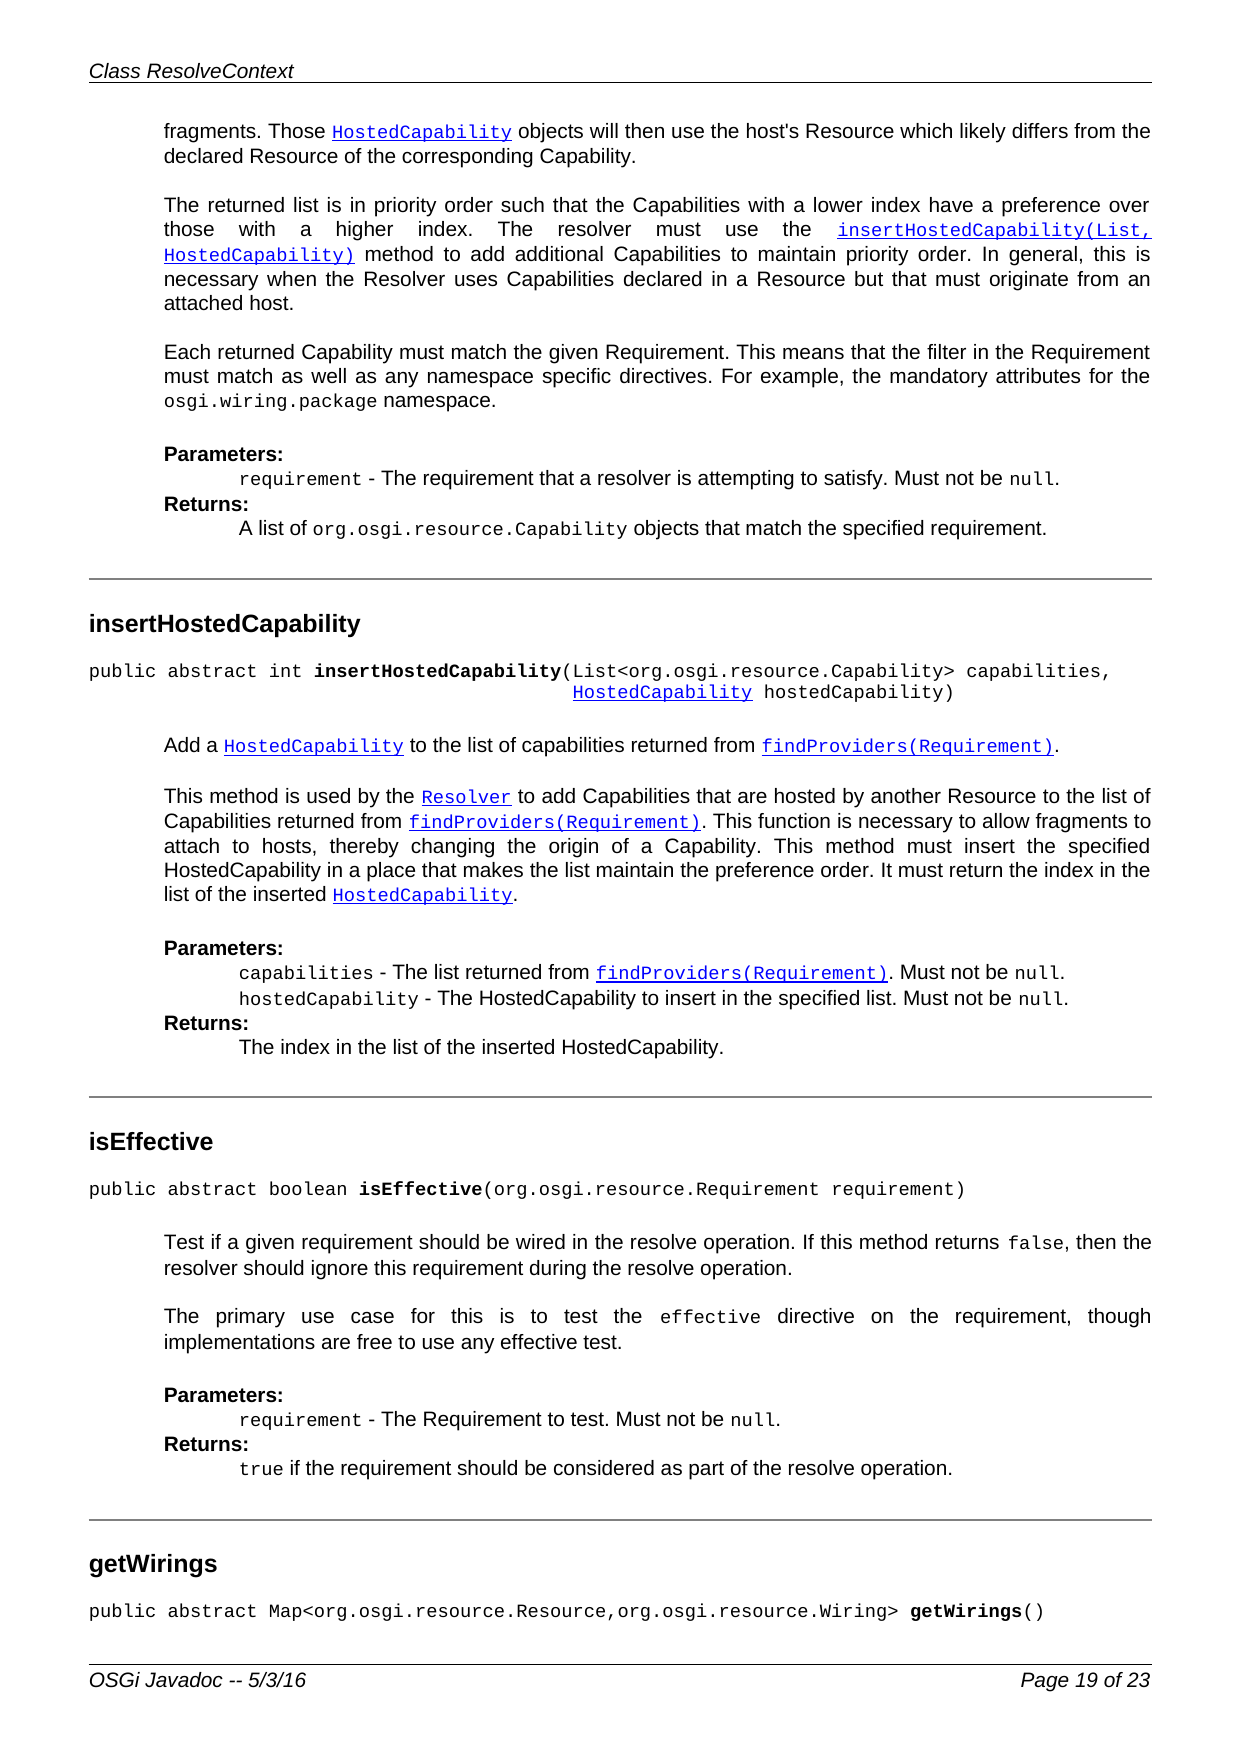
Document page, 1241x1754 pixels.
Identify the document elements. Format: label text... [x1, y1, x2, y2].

text Parameters: [163, 1383, 1152, 1407]
subtitle insertHostedCapability [88, 609, 1152, 637]
text A list of org.osgi.resource.Capability objects that match the specified requirement. [238, 515, 1152, 541]
text The returned list is in priority order such that the Capabilities with a lower index have a preference over those with a higher index. The resolver must use the insertHostedCapability(List, HostedCapability) method to add additional Capabilities to maintain priority order. In general, this is necessary when the Resolver uses Capabilities declared in a Resource but that must originate from an attached host. [163, 193, 1152, 315]
text public abstract boolean isEffective(org.osgi.resource.Requirement requirement) [88, 1180, 1152, 1201]
text Parameters: [163, 442, 1152, 466]
text fragments. Those HostedCapability objects will then use the host's Resource which likely differs from the declared Resource of the corresponding Capability. [163, 118, 1152, 168]
text The primary use case for this is to test the effective directive on the requirement, though implementations are free to use any effective test. [163, 1304, 1152, 1353]
text The index in the list of the inserted HostedCapability. [238, 1034, 1152, 1058]
text public abstract Map<org.osgi.resource.Resource,org.osgi.resource.Wiring> getWirings() [88, 1602, 1152, 1623]
text Test if a given requirement should be wired in the resolve operation. If this method returns false, then the resolver should ignore this requirement during the resolve operation. [163, 1230, 1152, 1279]
subtitle getWirings [88, 1549, 1152, 1578]
text requirement - The requirement that a resolver is attempting to satisfy. Must not be null. [238, 466, 1152, 491]
text capabilities - The list returned from findProviders(Requirement). Must not be null. [238, 960, 1152, 985]
text Returns: [163, 491, 1152, 515]
text public abstract int insertHostedCapability(List<org.osgi.resource.Capability> capabilities, HostedCapability hostedCapability) [88, 662, 1152, 704]
text Add a HostedCapability to the list of capabilities returned from findProviders(Requirement). [163, 733, 1152, 758]
text Each returned Capability must match the given Requirement. This means that the filter in the Requirement must match as well as any namespace specific directives. For example, the mandatory attributes for the osgi.wiring.package namespace. [163, 340, 1152, 413]
subtitle isEffective [88, 1127, 1152, 1156]
text Parameters: [163, 936, 1152, 960]
text hostedCapability - The HostedCapability to insert in the specified list. Must not be null. [238, 985, 1152, 1011]
text Returns: [163, 1011, 1152, 1034]
text requirement - The Requirement to test. Must not be null. [238, 1407, 1152, 1432]
text Returns: [163, 1432, 1152, 1456]
text This method is used by the Resolver to add Capabilities that are hosted by another Resource to the list of Capabilities returned from findProviders(Requirement). This function is necessary to allow fragments to attach to hosts, thereby changing the origin of a Capability. This method must insert the specified HostedCapability in a place that makes the list maintain the preference order. It must return the index in the list of the inserted HostedCapability. [163, 783, 1152, 907]
text true if the requirement should be considered as part of the resolve operation. [238, 1456, 1152, 1481]
